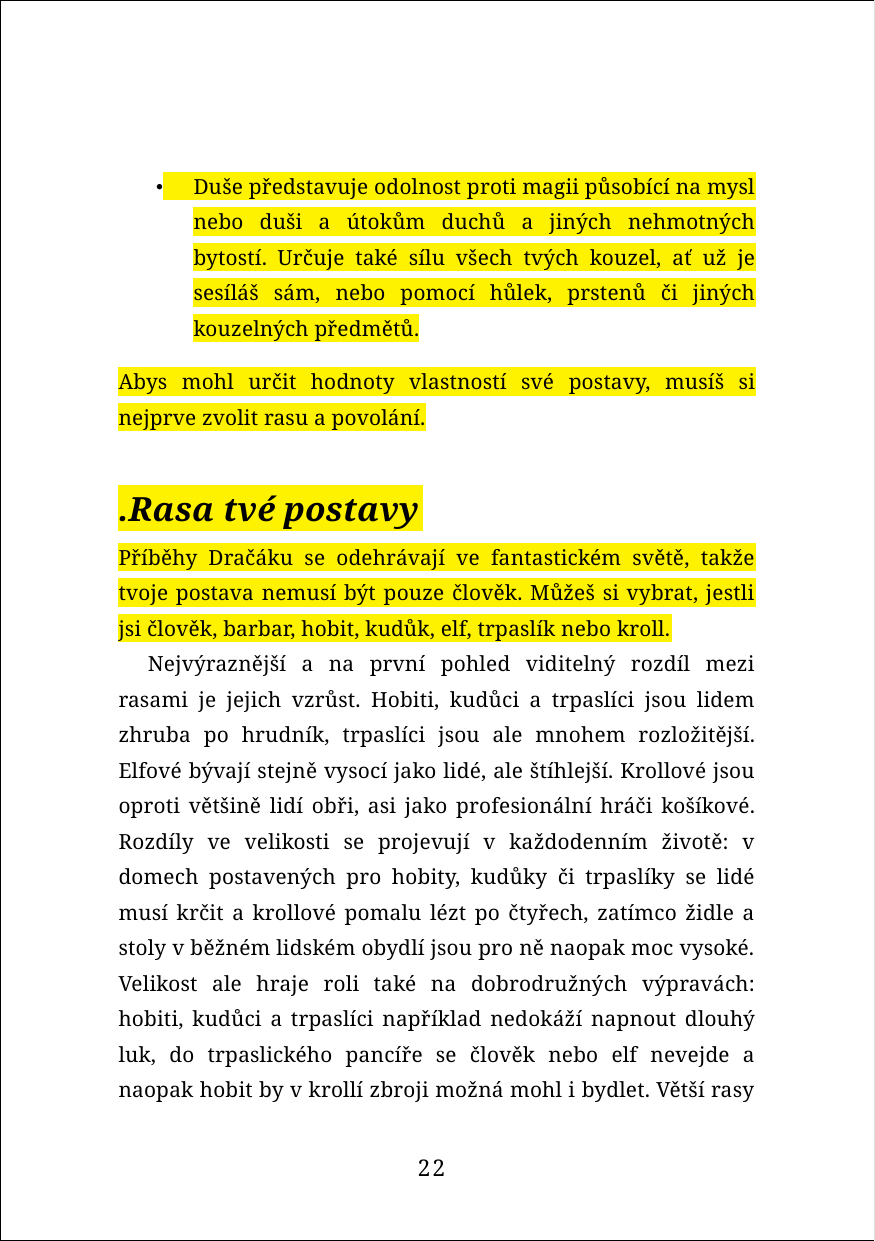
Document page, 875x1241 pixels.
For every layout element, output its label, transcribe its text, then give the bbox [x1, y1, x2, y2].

text Abys mohl určit hodnoty vlastností své postavy, musíš si nejprve zvolit rasu a povolání. [118, 367, 756, 431]
list Duše představuje odolnost proti magii působící na mysl nebo duši a útokům duchů a jiných nehmotných bytostí. Určuje také sílu všech tvých kouzel, ať už je sesíláš sám, nebo pomocí hůlek, prstenů či jiných kouzelných předmětů. [156, 172, 756, 342]
subtitle .Rasa tvé postavy [118, 485, 756, 531]
text Příběhy Dračáku se odehrávají ve fantastickém světě, takže tvoje postava nemusí být pouze člověk. Můžeš si vybrat, jestli jsi člověk, barbar, hobit, kudůk, elf, trpaslík nebo kroll. Nejvýraznější a na první pohled viditelný rozdíl mezi rasami je jejich vzrůst. Hobiti, kudůci a trpaslíci jsou lidem zhruba po hrudník, trpaslíci jsou ale mnohem rozložitější. Elfové bývají stejně vysocí jako lidé, ale štíhlejší. Krollové jsou oproti většině lidí obři, asi jako profesionální hráči košíkové. Rozdíly ve velikosti se projevují v každodenním životě: v domech postavených pro hobity, kudůky či trpaslíky se lidé musí krčit a krollové pomalu lézt po čtyřech, zatímco židle a stoly v běžném lidském obydlí jsou pro ně naopak moc vysoké. Velikost ale hraje roli také na dobrodružných výpravách: hobiti, kudůci a trpaslíci například nedokáží napnout dlouhý luk, do trpaslického pancíře se člověk nebo elf nevejde a naopak hobit by v krollí zbroji možná mohl i bydlet. Větší rasy [118, 543, 756, 1104]
